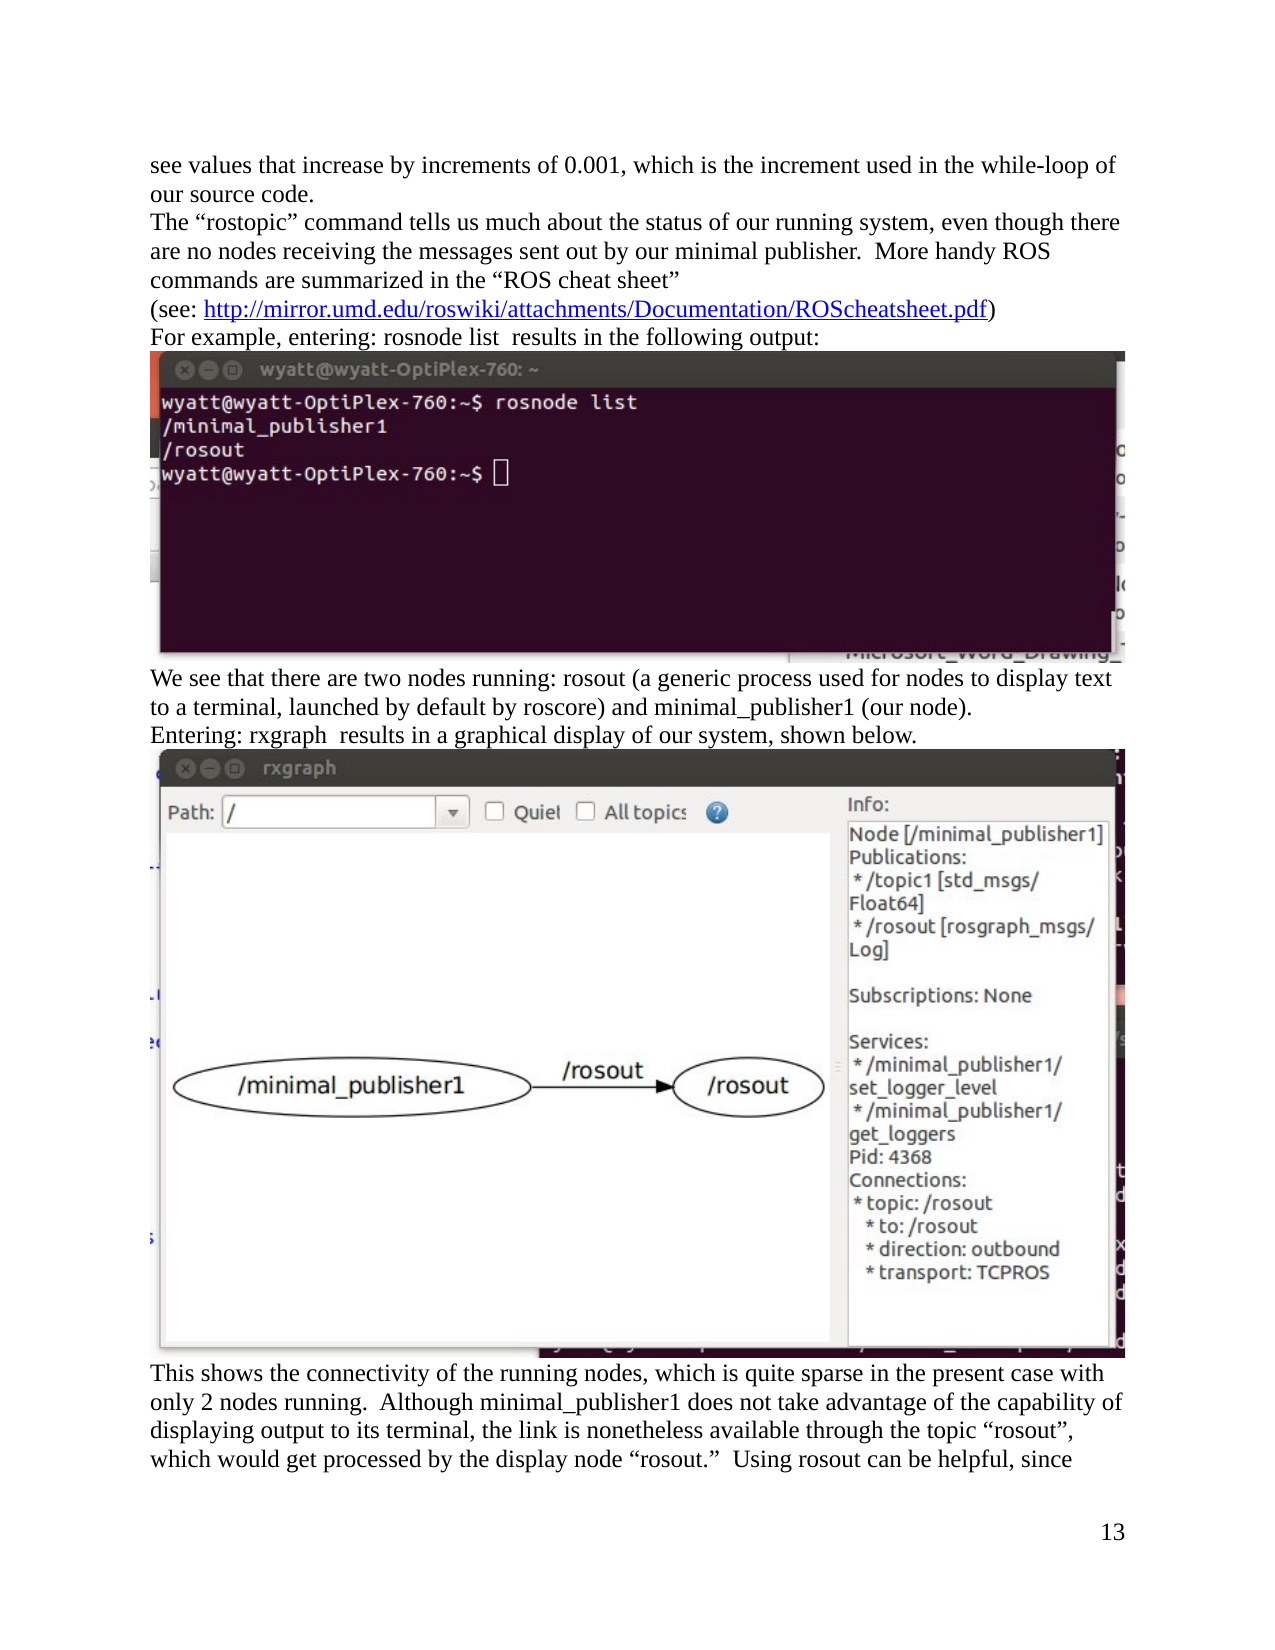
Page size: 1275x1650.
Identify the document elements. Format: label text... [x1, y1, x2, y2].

text see values that increase by increments of 0.001, which is the increment used in the while-loop of our source code. [150, 150, 1125, 207]
picture [150, 351, 1125, 663]
picture [150, 749, 1125, 1358]
text This shows the connectivity of the running nodes, which is quite sparse in the present case with only 2 nodes running. Although minimal_publisher1 does not take advantage of the capability of displaying output to its terminal, the link is nonetheless available through the topic “rosout”, which would get processed by the display node “rosout.” Using rosout can be helpful, since [150, 1358, 1125, 1473]
text For example, entering: rosnode list results in the following output: [150, 322, 1125, 351]
text (see: http://mirror.umd.edu/roswiki/attachments/Documentation/ROScheatsheet.pdf) [150, 294, 1125, 322]
text We see that there are two nodes running: rosout (a generic process used for nodes to display text to a terminal, launched by default by roscore) and minimal_publisher1 (our node). [150, 663, 1125, 721]
text Entering: rxgraph results in a graphical display of our system, shown below. [150, 721, 1125, 749]
text The “rostopic” command tells us much about the status of our running system, even though there are no nodes receiving the messages sent out by our minimal publisher. More handy ROS commands are summarized in the “ROS cheat sheet” [150, 207, 1125, 294]
